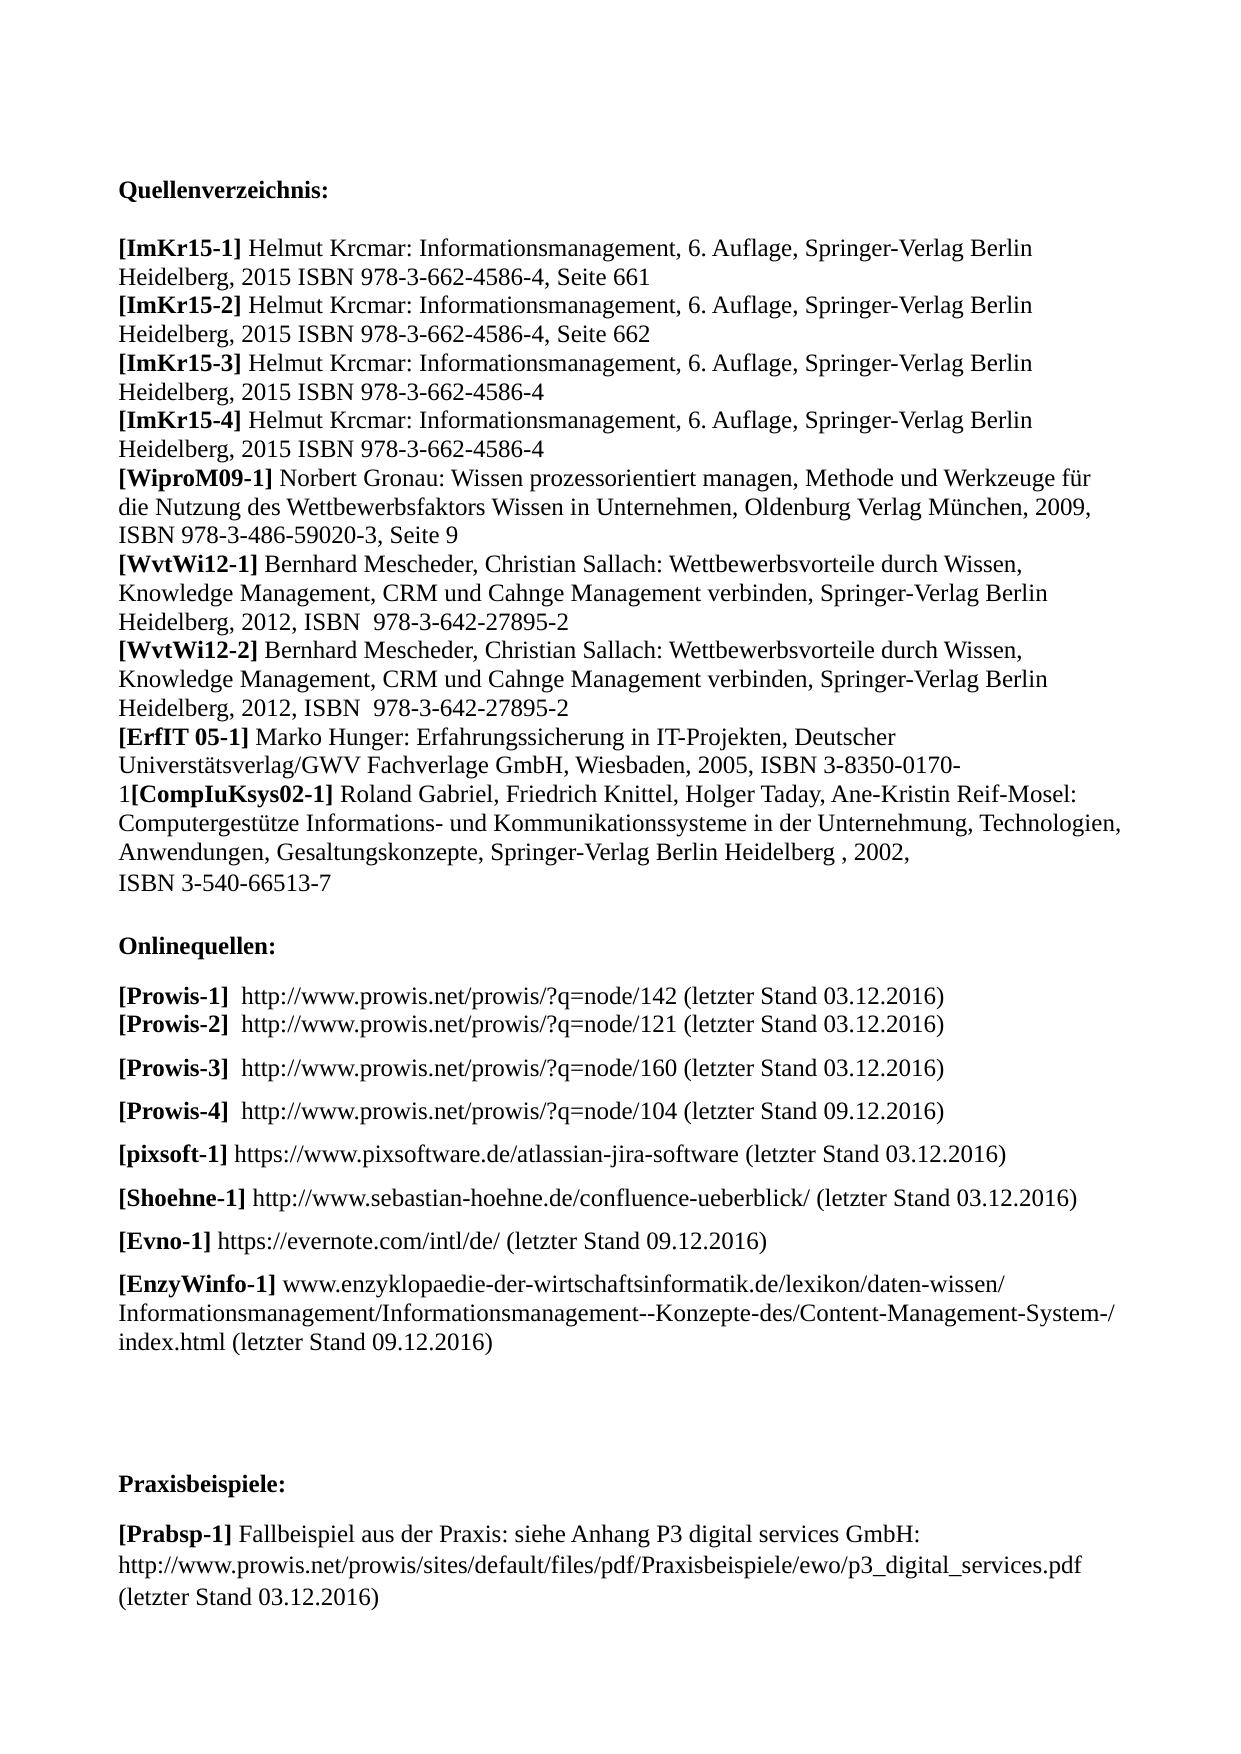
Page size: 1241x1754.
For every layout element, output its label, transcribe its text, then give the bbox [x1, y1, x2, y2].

text [pixsoft-1] https://www.pixsoftware.de/atlassian-jira-software (letzter Stand 03.12.2016) [118, 1139, 1122, 1168]
text [Prowis-3] http://www.prowis.net/prowis/?q=node/160 (letzter Stand 03.12.2016) [118, 1053, 1122, 1082]
text [Evno-1] https://evernote.com/intl/de/ (letzter Stand 09.12.2016) [118, 1226, 1122, 1255]
text [WvtWi12-2] Bernhard Mescheder, Christian Sallach: Wettbewerbsvorteile durch Wissen, Knowledge Management, CRM und Cahnge Management verbinden, Springer-Verlag Berlin Heidelberg, 2012, ISBN 978-3-642-27895-2 [118, 636, 1122, 722]
text [Shoehne-1] http://www.sebastian-hoehne.de/confluence-ueberblick/ (letzter Stand 03.12.2016) [118, 1183, 1122, 1212]
text [ErfIT 05-1] Marko Hunger: Erfahrungssicherung in IT-Projekten, Deutscher Universtätsverlag/GWV Fachverlage GmbH, Wiesbaden, 2005, ISBN 3-8350-0170-1[CompIuKsys02-1] Roland Gabriel, Friedrich Knittel, Holger Taday, Ane-Kristin Reif-Mosel: Computergestütze Informations- und Kommunikationssysteme in der Unternehmung, Technologien, Anwendungen, Gesaltungskonzepte, Springer-Verlag Berlin Heidelberg , 2002, [118, 722, 1122, 866]
text [Prowis-1] http://www.prowis.net/prowis/?q=node/142 (letzter Stand 03.12.2016) [118, 981, 1122, 1009]
text ISBN 3-540-66513-7 [118, 868, 1122, 897]
text (letzter Stand 03.12.2016) [118, 1582, 1122, 1611]
text [WiproM09-1] Norbert Gronau: Wissen prozessorientiert managen, Methode und Werkzeuge für die Nutzung des Wettbewerbsfaktors Wissen in Unternehmen, Oldenburg Verlag München, 2009, ISBN 978-3-486-59020-3, Seite 9 [118, 463, 1122, 549]
text http://www.prowis.net/prowis/sites/default/files/pdf/Praxisbeispiele/ewo/p3_digital_services.pdf [118, 1551, 1122, 1579]
text [EnzyWinfo-1] www.enzyklopaedie-der-wirtschaftsinformatik.de/lexikon/daten-wissen/Informationsmanagement/Informationsmanagement--Konzepte-des/Content-Management-System-/index.html (letzter Stand 09.12.2016) [118, 1269, 1122, 1356]
text [Prabsp-1] Fallbeispiel aus der Praxis: siehe Anhang P3 digital services GmbH: [118, 1519, 1122, 1548]
text [ImKr15-3] Helmut Krcmar: Informationsmanagement, 6. Auflage, Springer-Verlag Berlin Heidelberg, 2015 ISBN 978-3-662-4586-4 [118, 348, 1122, 406]
text [WvtWi12-1] Bernhard Mescheder, Christian Sallach: Wettbewerbsvorteile durch Wissen, Knowledge Management, CRM und Cahnge Management verbinden, Springer-Verlag Berlin Heidelberg, 2012, ISBN 978-3-642-27895-2 [118, 549, 1122, 636]
text Onlinequellen: [118, 931, 1122, 960]
text [Prowis-2] http://www.prowis.net/prowis/?q=node/121 (letzter Stand 03.12.2016) [118, 1009, 1122, 1038]
text [ImKr15-4] Helmut Krcmar: Informationsmanagement, 6. Auflage, Springer-Verlag Berlin Heidelberg, 2015 ISBN 978-3-662-4586-4 [118, 406, 1122, 463]
text [Prowis-4] http://www.prowis.net/prowis/?q=node/104 (letzter Stand 09.12.2016) [118, 1096, 1122, 1125]
text [ImKr15-1] Helmut Krcmar: Informationsmanagement, 6. Auflage, Springer-Verlag Berlin Heidelberg, 2015 ISBN 978-3-662-4586-4, Seite 661 [118, 233, 1122, 291]
text Praxisbeispiele: [118, 1469, 1122, 1498]
text [ImKr15-2] Helmut Krcmar: Informationsmanagement, 6. Auflage, Springer-Verlag Berlin Heidelberg, 2015 ISBN 978-3-662-4586-4, Seite 662 [118, 291, 1122, 348]
text Quellenverzeichnis: [118, 118, 1122, 204]
